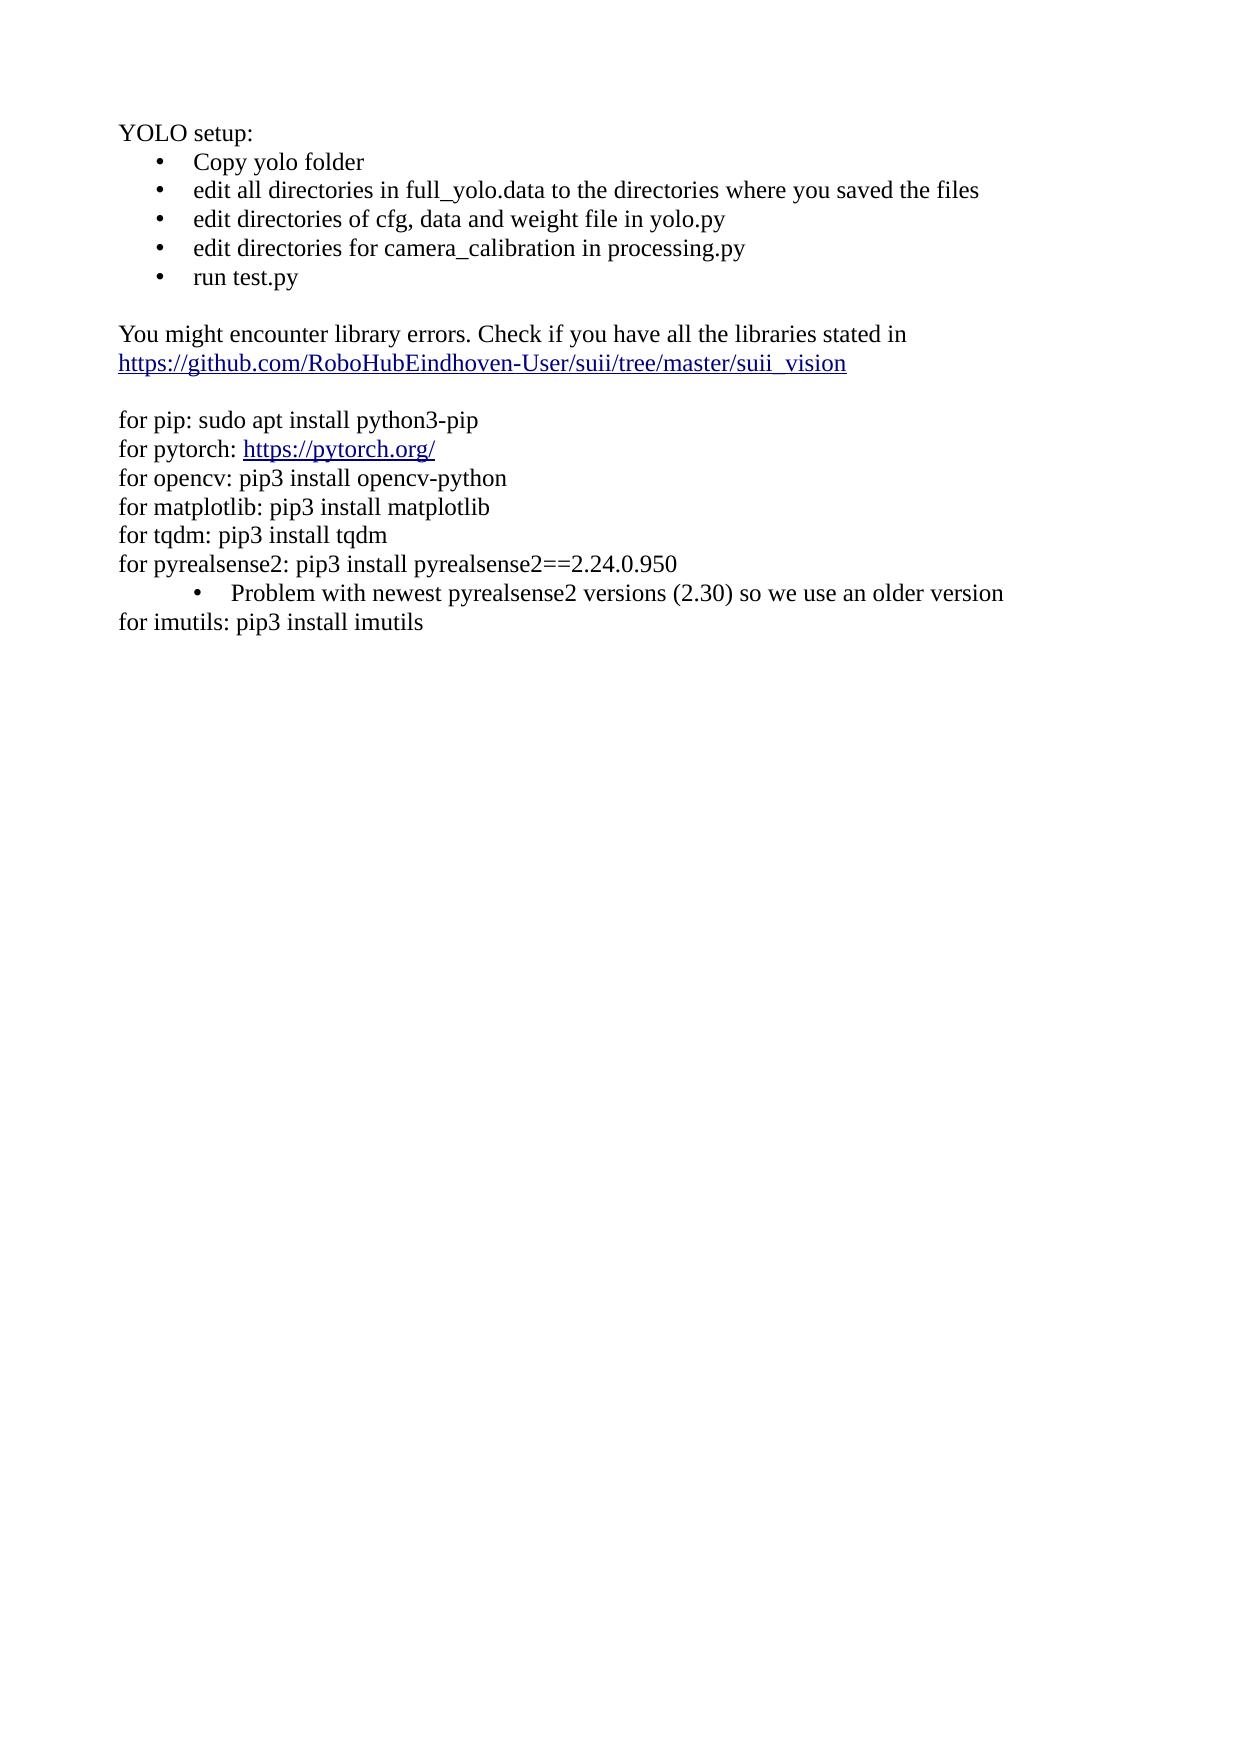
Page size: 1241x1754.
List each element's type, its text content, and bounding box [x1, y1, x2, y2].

list edit directories of cfg, data and weight file in yolo.py [156, 204, 1122, 233]
text for pytorch: https://pytorch.org/ [118, 434, 1122, 463]
list Problem with newest pyrealsense2 versions (2.30) so we use an older version [193, 578, 1122, 607]
text for tqdm: pip3 install tqdm [118, 521, 1122, 549]
list edit all directories in full_yolo.data to the directories where you saved the files [156, 176, 1122, 204]
text YOLO setup: [118, 118, 1122, 147]
list edit directories for camera_calibration in processing.py [156, 233, 1122, 262]
text for matplotlib: pip3 install matplotlib [118, 492, 1122, 521]
text for opencv: pip3 install opencv-python [118, 463, 1122, 492]
text for pip: sudo apt install python3-pip [118, 406, 1122, 434]
text You might encounter library errors. Check if you have all the libraries stated in https://github.com/RoboHubEindhoven-User/suii/tree/master/suii_vision [118, 319, 1122, 377]
text for imutils: pip3 install imutils [118, 607, 1122, 636]
list run test.py [156, 262, 1122, 291]
list Copy yolo folder [156, 147, 1122, 176]
text for pyrealsense2: pip3 install pyrealsense2==2.24.0.950 [118, 549, 1122, 578]
